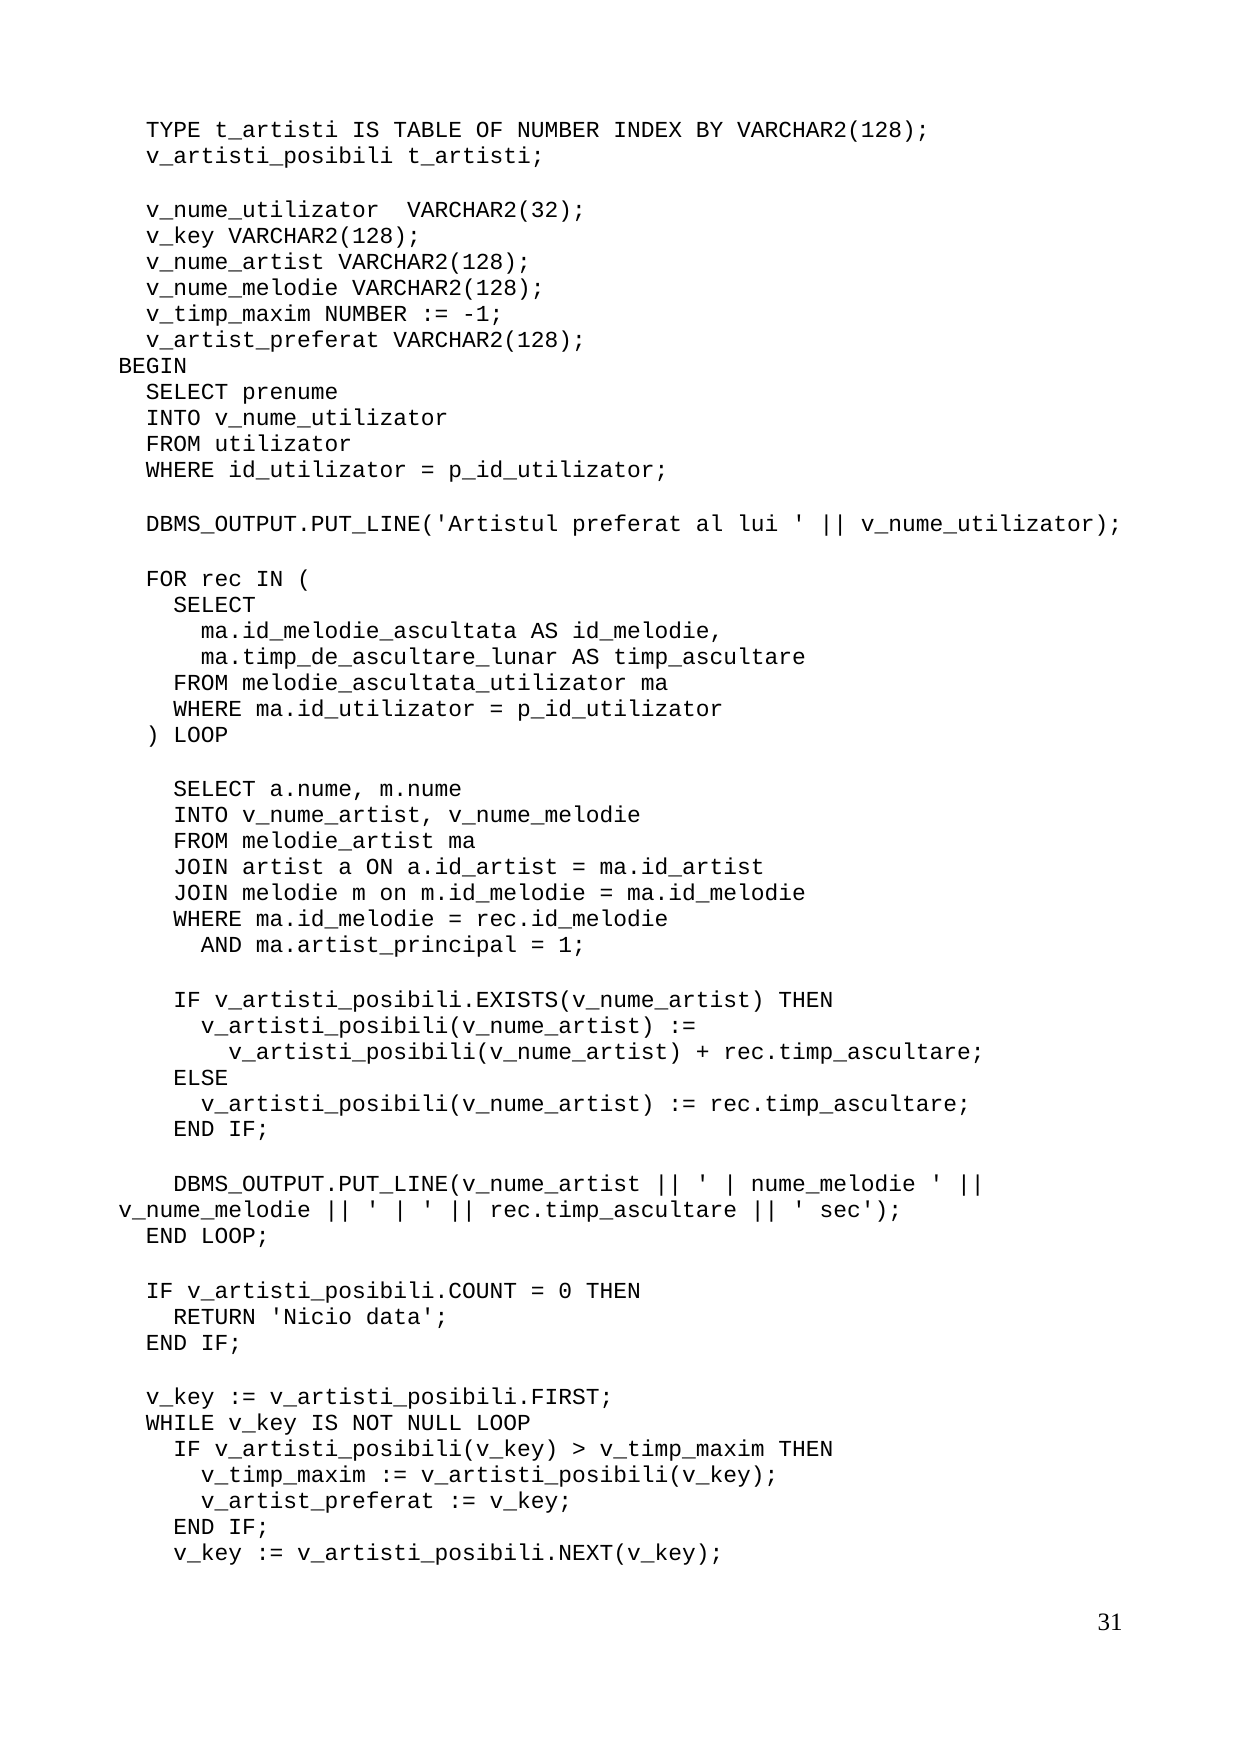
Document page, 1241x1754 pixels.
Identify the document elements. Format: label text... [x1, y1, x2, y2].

text v_timp_maxim NUMBER := -1; [118, 302, 1122, 328]
text WHILE v_key IS NOT NULL LOOP [118, 1412, 1122, 1437]
text DBMS_OUTPUT.PUT_LINE('Artistul preferat al lui ' || v_nume_utilizator); [118, 513, 1122, 539]
text v_artisti_posibili(v_nume_artist) := [118, 1014, 1122, 1040]
text RETURN 'Nicio data'; [118, 1305, 1122, 1331]
text ma.timp_de_ascultare_lunar AS timp_ascultare [118, 645, 1122, 671]
text WHERE id_utilizator = p_id_utilizator; [118, 458, 1122, 484]
text JOIN artist a ON a.id_artist = ma.id_artist [118, 856, 1122, 882]
text FOR rec IN ( [118, 567, 1122, 593]
text END LOOP; [118, 1224, 1122, 1250]
text v_nume_artist VARCHAR2(128); [118, 251, 1122, 277]
text IF v_artisti_posibili.EXISTS(v_nume_artist) THEN [118, 988, 1122, 1014]
text END IF; [118, 1515, 1122, 1541]
text v_artisti_posibili t_artisti; [118, 144, 1122, 170]
text INTO v_nume_artist, v_nume_melodie [118, 804, 1122, 830]
text END IF; [118, 1331, 1122, 1357]
text v_artist_preferat := v_key; [118, 1489, 1122, 1515]
text FROM utilizator [118, 432, 1122, 458]
text v_artist_preferat VARCHAR2(128); [118, 328, 1122, 354]
text v_artisti_posibili(v_nume_artist) + rec.timp_ascultare; [118, 1040, 1122, 1066]
text JOIN melodie m on m.id_melodie = ma.id_melodie [118, 882, 1122, 907]
text DBMS_OUTPUT.PUT_LINE(v_nume_artist || ' | nume_melodie ' || v_nume_melodie || ' | ' || rec.timp_ascultare || ' sec'); [118, 1172, 1122, 1224]
text SELECT [118, 593, 1122, 619]
text v_nume_melodie VARCHAR2(128); [118, 277, 1122, 302]
text FROM melodie_artist ma [118, 830, 1122, 856]
text v_artisti_posibili(v_nume_artist) := rec.timp_ascultare; [118, 1092, 1122, 1118]
text WHERE ma.id_utilizator = p_id_utilizator [118, 697, 1122, 723]
text ) LOOP [118, 723, 1122, 749]
text BEGIN [118, 354, 1122, 380]
text ELSE [118, 1066, 1122, 1092]
text IF v_artisti_posibili.COUNT = 0 THEN [118, 1279, 1122, 1305]
text WHERE ma.id_melodie = rec.id_melodie [118, 907, 1122, 933]
text SELECT prenume [118, 380, 1122, 406]
text INTO v_nume_utilizator [118, 406, 1122, 432]
text FROM melodie_ascultata_utilizator ma [118, 671, 1122, 697]
text AND ma.artist_principal = 1; [118, 933, 1122, 959]
text v_nume_utilizator VARCHAR2(32); [118, 199, 1122, 225]
text SELECT a.nume, m.nume [118, 778, 1122, 804]
text v_key := v_artisti_posibili.NEXT(v_key); [118, 1541, 1122, 1567]
text v_key := v_artisti_posibili.FIRST; [118, 1386, 1122, 1412]
text ma.id_melodie_ascultata AS id_melodie, [118, 619, 1122, 645]
text v_timp_maxim := v_artisti_posibili(v_key); [118, 1463, 1122, 1489]
text IF v_artisti_posibili(v_key) > v_timp_maxim THEN [118, 1437, 1122, 1463]
text TYPE t_artisti IS TABLE OF NUMBER INDEX BY VARCHAR2(128); [118, 118, 1122, 144]
text v_key VARCHAR2(128); [118, 225, 1122, 251]
text END IF; [118, 1118, 1122, 1144]
